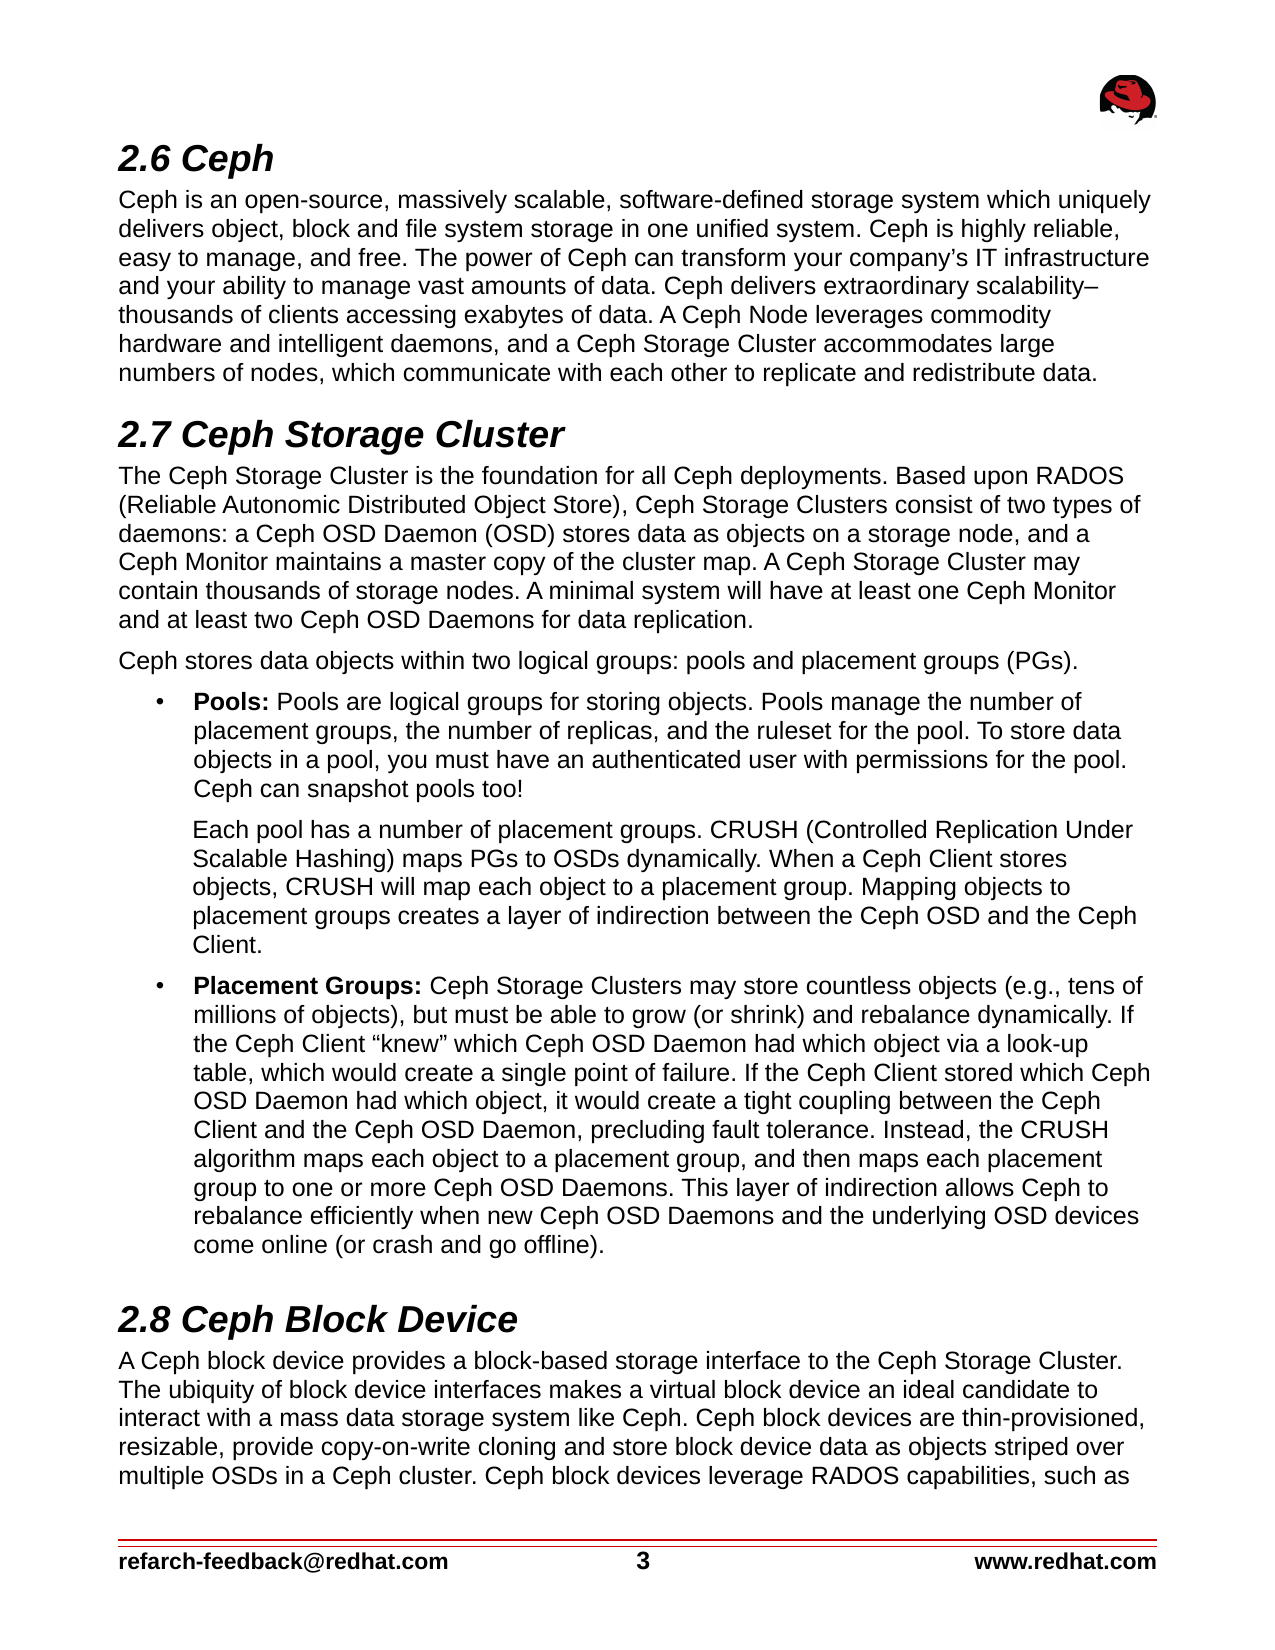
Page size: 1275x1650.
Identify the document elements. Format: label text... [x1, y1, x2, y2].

list Placement Groups: Ceph Storage Clusters may store countless objects (e.g., tens of millions of objects), but must be able to grow (or shrink) and rebalance dynamically. If the Ceph Client “knew” which Ceph OSD Daemon had which object via a look-up table, which would create a single point of failure. If the Ceph Client stored which Ceph OSD Daemon had which object, it would create a tight coupling between the Ceph Client and the Ceph OSD Daemon, precluding fault tolerance. Instead, the CRUSH algorithm maps each object to a placement group, and then maps each placement group to one or more Ceph OSD Daemons. This layer of indirection allows Ceph to rebalance efficiently when new Ceph OSD Daemons and the underlying OSD devices come online (or crash and go offline). [156, 971, 1157, 1259]
subtitle Ceph Storage Cluster [118, 412, 1157, 455]
text Ceph stores data objects within two logical groups: pools and placement groups (PGs). [118, 646, 1157, 675]
text The Ceph Storage Cluster is the foundation for all Ceph deployments. Based upon RADOS (Reliable Autonomic Distributed Object Store), Ceph Storage Clusters consist of two types of daemons: a Ceph OSD Daemon (OSD) stores data as objects on a storage node, and a Ceph Monitor maintains a master copy of the cluster map. A Ceph Storage Cluster may contain thousands of storage nodes. A minimal system will have at least one Ceph Monitor and at least two Ceph OSD Daemons for data replication. [118, 461, 1157, 633]
list Pools: Pools are logical groups for storing objects. Pools manage the number of placement groups, the number of replicas, and the ruleset for the pool. To store data objects in a pool, you must have an authenticated user with permissions for the pool. Ceph can snapshot pools too! [156, 687, 1157, 802]
text A Ceph block device provides a block-based storage interface to the Ceph Storage Cluster. The ubiquity of block device interfaces makes a virtual block device an ideal candidate to interact with a mass data storage system like Ceph. Ceph block devices are thin-provisioned, resizable, provide copy-on-write cloning and store block device data as objects striped over multiple OSDs in a Ceph cluster. Ceph block devices leverage RADOS capabilities, such as [118, 1346, 1157, 1490]
text Each pool has a number of placement groups. CRUSH (Controlled Replication Under Scalable Hashing) maps PGs to OSDs dynamically. When a Ceph Client stores objects, CRUSH will map each object to a placement group. Mapping objects to placement groups creates a layer of indirection between the Ceph OSD and the Ceph Client. [192, 815, 1157, 959]
picture [1099, 75, 1157, 131]
text Ceph is an open-source, massively scalable, software-defined storage system which uniquely delivers object, block and file system storage in one unified system. Ceph is highly reliable, easy to manage, and free. The power of Ceph can transform your company’s IT infrastructure and your ability to manage vast amounts of data. Ceph delivers extraordinary scalability–thousands of clients accessing exabytes of data. A Ceph Node leverages commodity hardware and intelligent daemons, and a Ceph Storage Cluster accommodates large numbers of nodes, which communicate with each other to replicate and redistribute data. [118, 185, 1157, 386]
subtitle Ceph Block Device [118, 1297, 1157, 1340]
subtitle Ceph [118, 136, 1157, 179]
